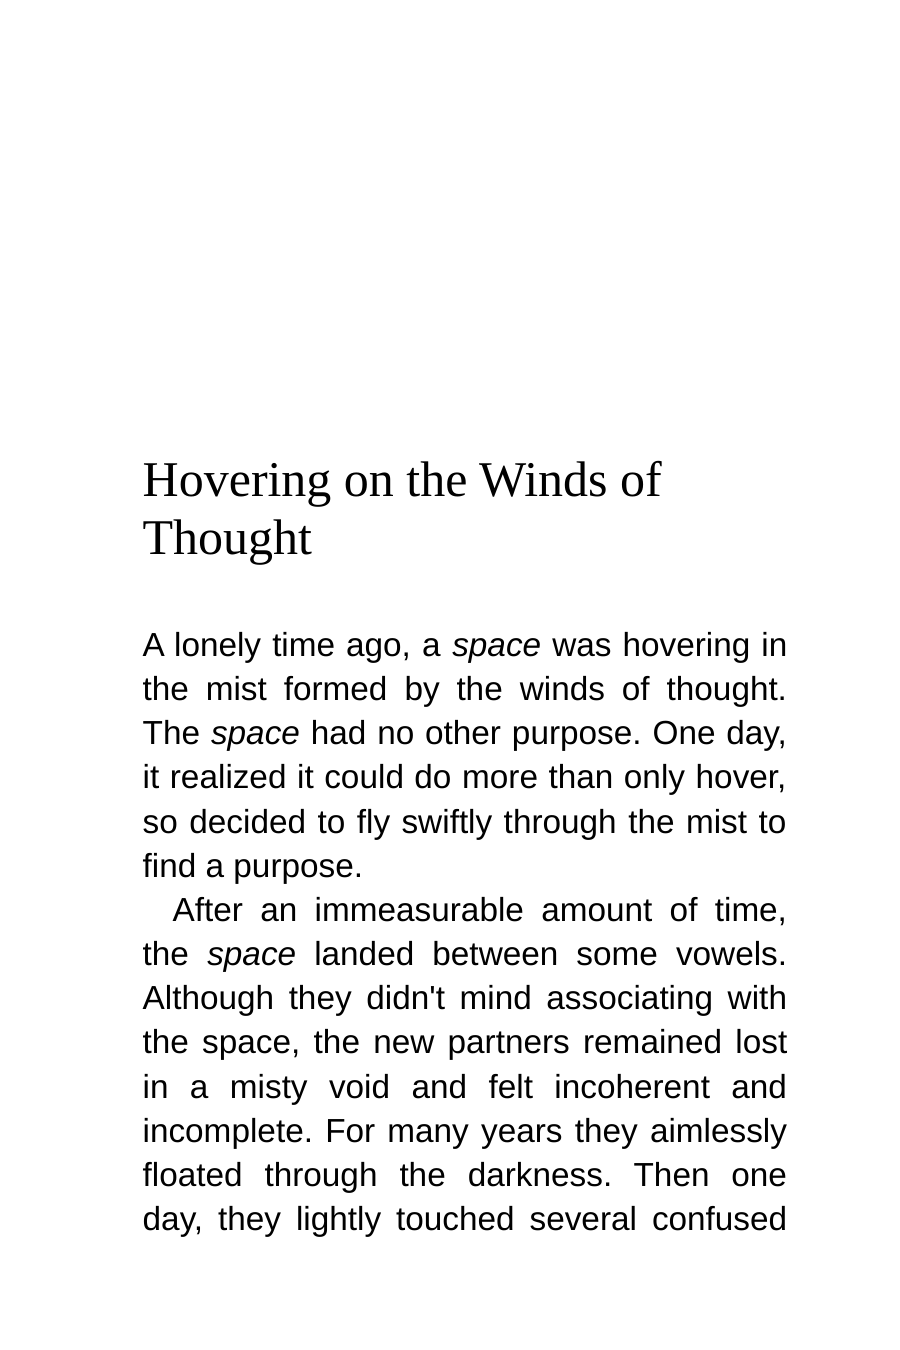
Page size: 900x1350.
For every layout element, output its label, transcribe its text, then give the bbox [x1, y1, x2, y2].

text A lonely time ago, a space was hovering in the mist formed by the winds of thought. The space had no other purpose. One day, it realized it could do more than only hover, so decided to fly swiftly through the mist to find a purpose. [142, 625, 787, 884]
text After an immeasurable amount of time, the space landed between some vowels. Although they didn't mind associating with the space, the new partners remained lost in a misty void and felt incoherent and incomplete. For many years they aimlessly floated through the darkness. Then one day, they lightly touched several confused [142, 890, 787, 1238]
title Hovering on the Winds of Thought [142, 450, 787, 565]
